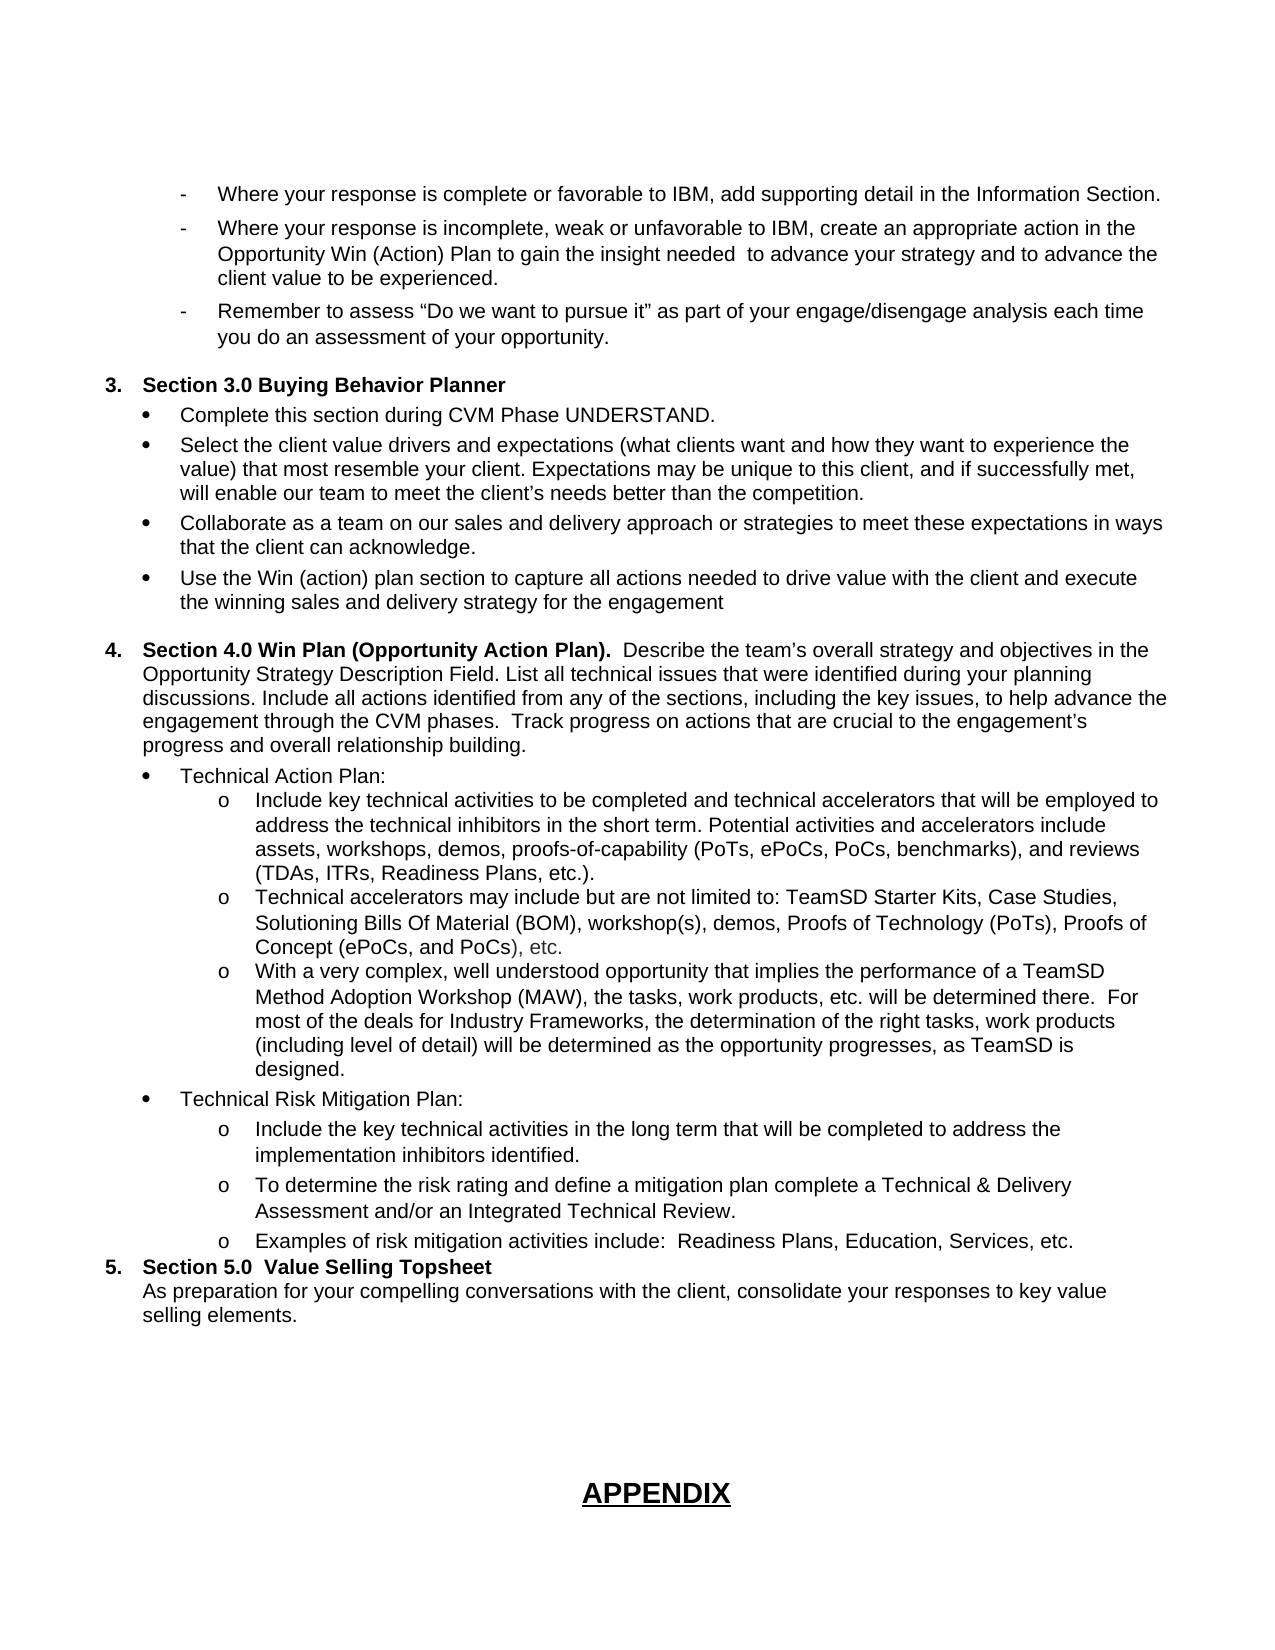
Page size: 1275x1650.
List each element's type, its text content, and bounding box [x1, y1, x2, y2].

list Technical Action Plan: [142, 763, 1170, 787]
list Include the key technical activities in the long term that will be completed to address the implementation inhibitors identified. [217, 1117, 1170, 1167]
list Section 4.0 Win Plan (Opportunity Action Plan). Describe the team’s overall strategy and objectives in the Opportunity Strategy Description Field. List all technical issues that were identified during your planning discussions. Include all actions identified from any of the sections, including the key issues, to help advance the engagement through the CVM phases. Track progress on actions that are crucial to the engagement’s progress and overall relationship building. [105, 637, 1170, 757]
list As preparation for your compelling conversations with the client, consolidate your responses to key value selling elements. [142, 1279, 1170, 1327]
list With a very complex, well understood opportunity that implies the performance of a TeamSD Method Adoption Workshop (MAW), the tasks, work products, etc. will be determined there. For most of the deals for Industry Frameworks, the determination of the right tasks, work products (including level of detail) will be determined as the opportunity progresses, as TeamSD is designed. [217, 959, 1170, 1081]
list Section 5.0 Value Selling Topsheet [105, 1255, 1170, 1279]
list Select the client value drivers and expectations (what clients want and how they want to experience the value) that most resemble your client. Expectations may be unique to this client, and if successfully met, will enable our team to meet the client’s needs better than the competition. [142, 433, 1170, 505]
text APPENDIX [142, 1476, 1170, 1509]
list Examples of risk mitigation activities include: Readiness Plans, Education, Services, etc. [217, 1229, 1170, 1255]
list Include key technical activities to be completed and technical accelerators that will be employed to address the technical inhibitors in the short term. Potential activities and accelerators include assets, workshops, demos, proofs-of-capability (PoTs, ePoCs, PoCs, benchmarks), and reviews (TDAs, ITRs, Readiness Plans, etc.). [217, 787, 1170, 885]
list Technical accelerators may include but are not limited to: TeamSD Starter Kits, Case Studies, Solutioning Bills Of Material (BOM), workshop(s), demos, Proofs of Technology (PoTs), Proofs of Concept (ePoCs, and PoCs), etc. [217, 885, 1170, 959]
list To determine the risk rating and define a mitigation plan complete a Technical & Delivery Assessment and/or an Integrated Technical Review. [217, 1173, 1170, 1223]
list Technical Risk Mitigation Plan: [142, 1087, 1170, 1111]
list Where your response is complete or favorable to IBM, add supporting detail in the Information Section. [180, 179, 1170, 207]
list Section 3.0 Buying Behavior Planner [105, 372, 1170, 396]
list Where your response is incomplete, weak or unfavorable to IBM, create an appropriate action in the Opportunity Win (Action) Plan to gain the insight needed to advance your strategy and to advance the client value to be experienced. [180, 213, 1170, 290]
list Collaborate as a team on our sales and delivery approach or strategies to meet these expectations in ways that the client can acknowledge. [142, 511, 1170, 559]
list Complete this section during CVM Phase UNDERSTAND. [142, 403, 1170, 427]
list Remember to assess “Do we want to pursue it” as part of your engage/disengage analysis each time you do an assessment of your opportunity. [180, 296, 1170, 348]
list Use the Win (action) plan section to capture all actions needed to drive value with the client and execute the winning sales and delivery strategy for the engagement [142, 565, 1170, 613]
